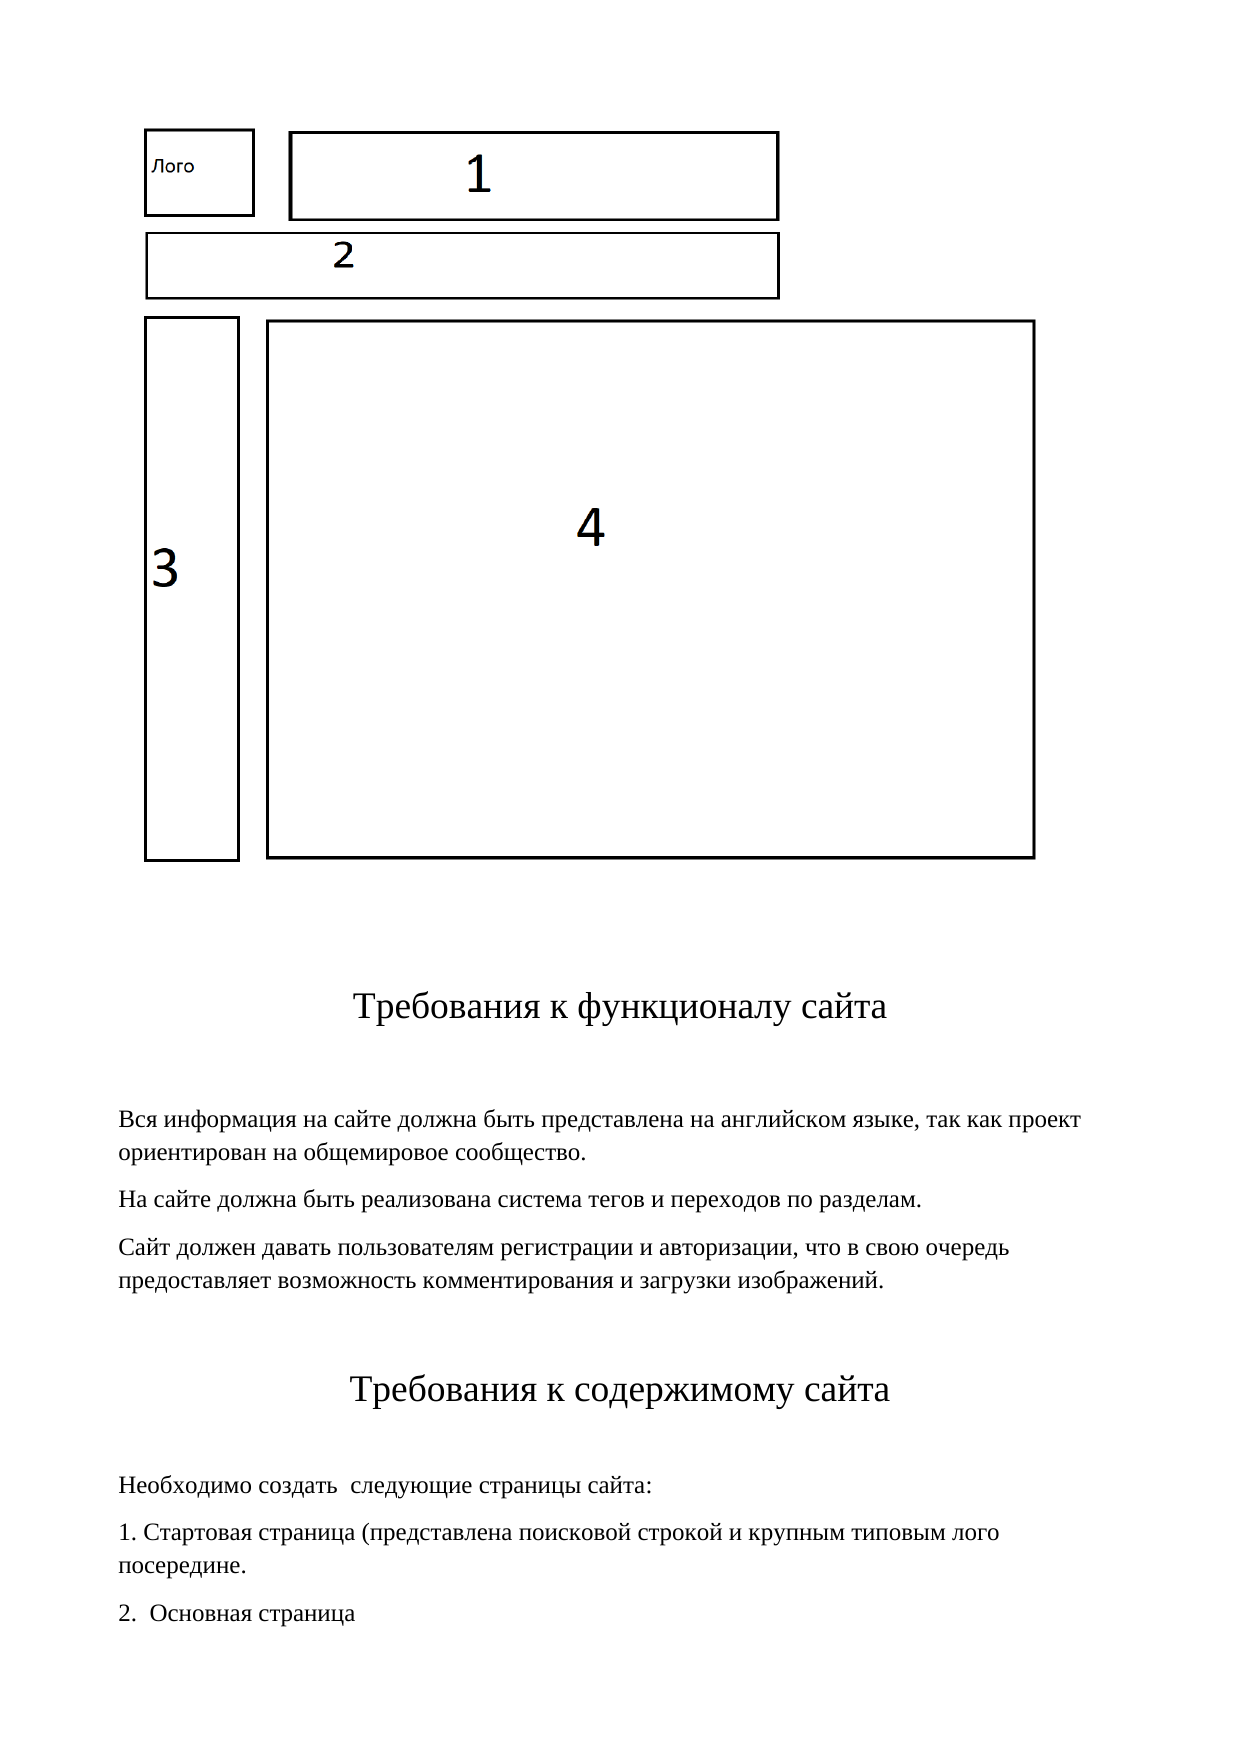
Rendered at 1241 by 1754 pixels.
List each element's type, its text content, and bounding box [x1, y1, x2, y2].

text 2. Основная страница [118, 1598, 1122, 1627]
text Сайт должен давать пользователям регистрации и авторизации, что в свою очередь предоставляет возможность комментирования и загрузки изображений. [118, 1232, 1122, 1294]
subtitle Требования к содержимому сайта [118, 1366, 1122, 1409]
picture [101, 78, 1106, 926]
text Вся информация на сайте должна быть представлена на английском языке, так как проект ориентирован на общемировое сообщество. [118, 1104, 1122, 1166]
text На сайте должна быть реализована система тегов и переходов по разделам. [118, 1184, 1122, 1213]
subtitle Требования к функционалу сайта [118, 984, 1122, 1027]
text 1. Стартовая страница (представлена поисковой строкой и крупным типовым лого посередине. [118, 1517, 1122, 1579]
text Необходимо создать следующие страницы сайта: [118, 1470, 1122, 1498]
